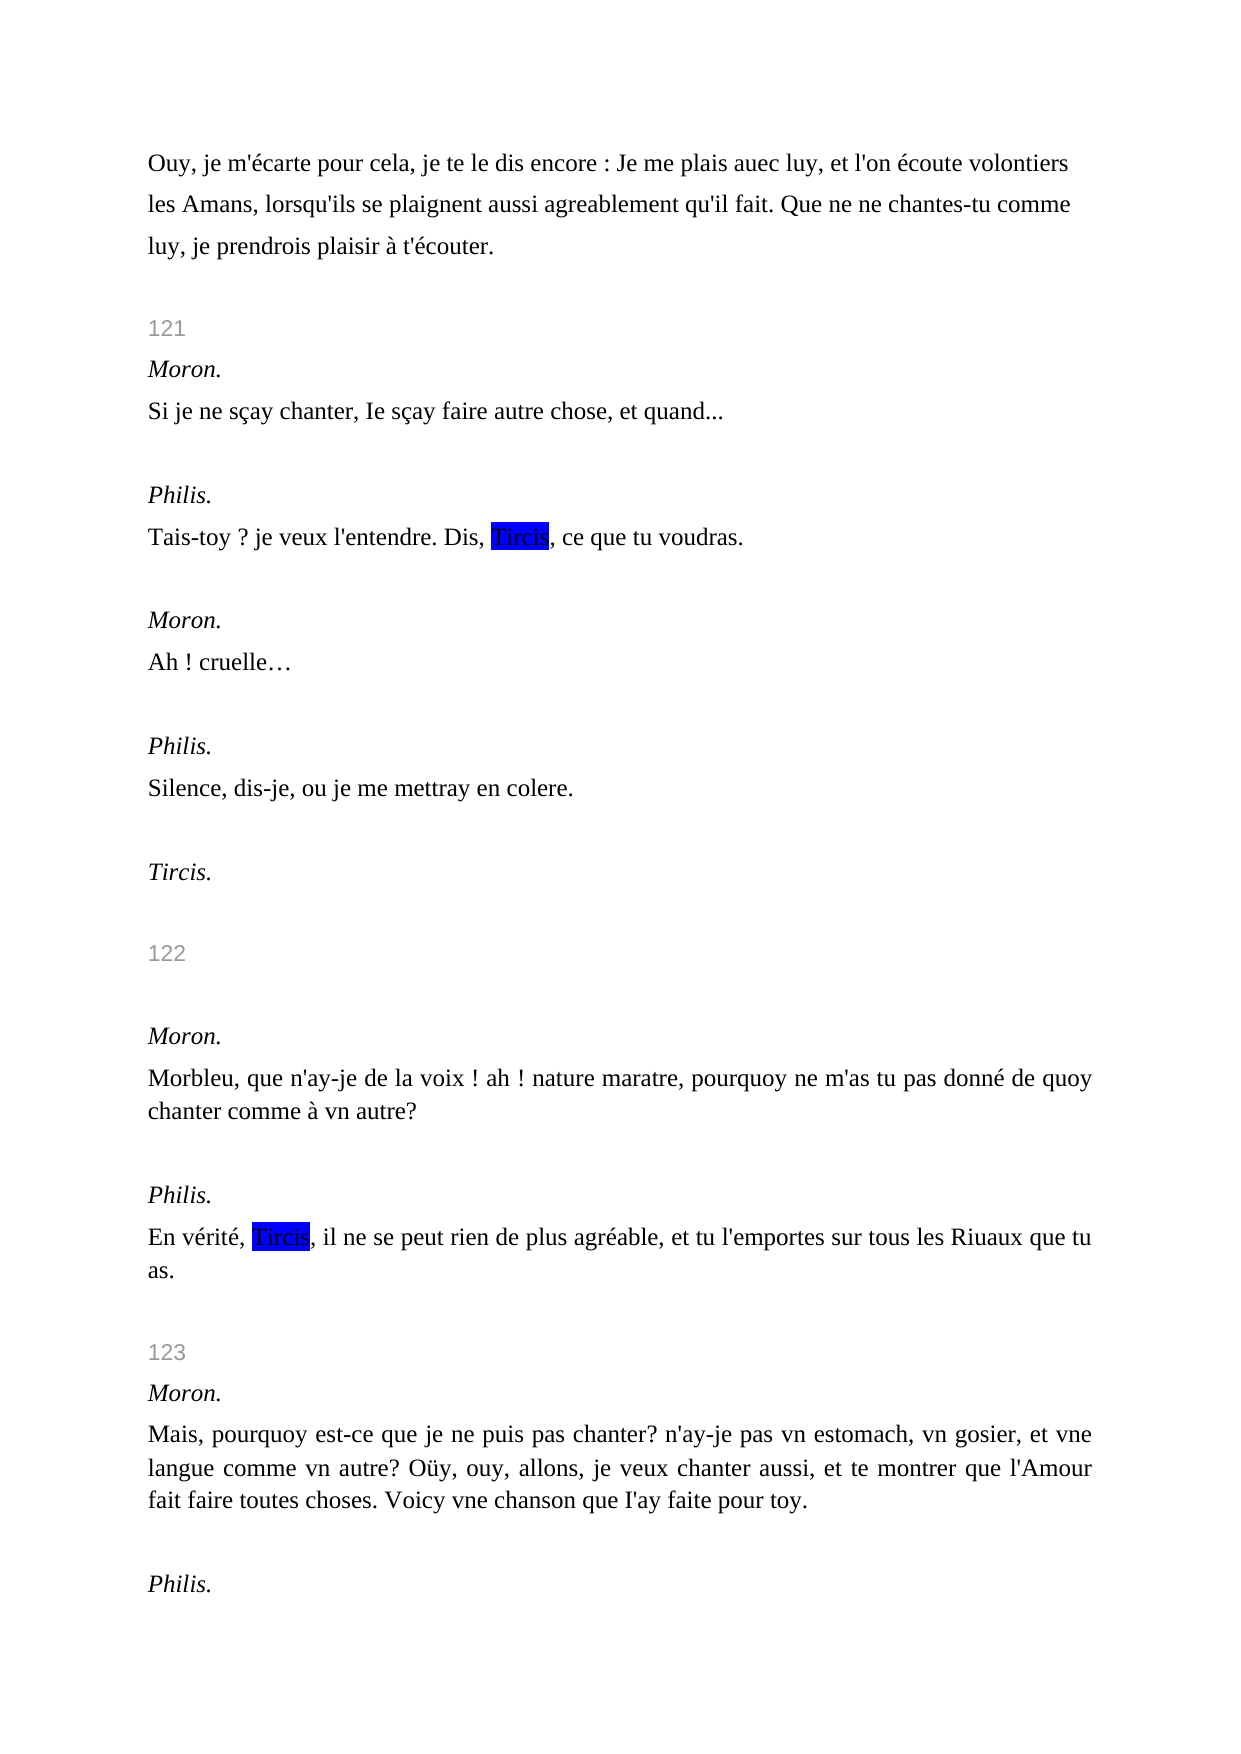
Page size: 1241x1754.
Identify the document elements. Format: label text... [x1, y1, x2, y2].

text les Amans, lorsqu'ils se plaignent aussi agreablement qu'il fait. Que ne ne chantes-tu comme [148, 189, 1093, 218]
text Philis. [148, 1180, 1093, 1209]
text Moron. [148, 1378, 1093, 1406]
text Ouy, je m'écarte pour cela, je te le dis encore : Je me plais auec luy, et l'on écoute volontiers [148, 148, 1093, 176]
text Philis. [148, 1569, 1093, 1598]
text En vérité, Tircis, il ne se peut rien de plus agréable, et tu l'emportes sur tous les Riuaux que tu as. [148, 1222, 1093, 1284]
text 123 [186, 1339, 1093, 1365]
text luy, je prendrois plaisir à t'écouter. [148, 231, 1093, 260]
text Si je ne sçay chanter, Ie sçay faire autre chose, et quand... [148, 396, 1093, 425]
text Silence, dis-je, ou je me mettray en colere. [148, 773, 1093, 802]
text Moron. [148, 1021, 1093, 1050]
text Ah ! cruelle… [148, 647, 1093, 676]
text Moron. [148, 605, 1093, 634]
text Philis. [148, 480, 1093, 508]
text Mais, pourquoy est-ce que je ne puis pas chanter? n'ay-je pas vn estomach, vn gosier, et vne langue comme vn autre? Oüy, ouy, allons, je veux chanter aussi, et te montrer que l'Amour fait faire toutes choses. Voicy vne chanson que I'ay faite pour toy. [148, 1419, 1093, 1514]
text Philis. [148, 731, 1093, 760]
text 122 [186, 940, 1093, 967]
text Moron. [148, 354, 1093, 383]
text 121 [186, 315, 1093, 341]
text Tircis. [148, 857, 1093, 885]
text Morbleu, que n'ay-je de la voix ! ah ! nature maratre, pourquoy ne m'as tu pas donné de quoy chanter comme à vn autre? [148, 1063, 1093, 1125]
text Tais-toy ? je veux l'entendre. Dis, Tircis, ce que tu voudras. [549, 522, 1093, 550]
text Tais-toy ? je veux l'entendre. Dis, Tircis, ce que tu voudras. [148, 522, 491, 550]
